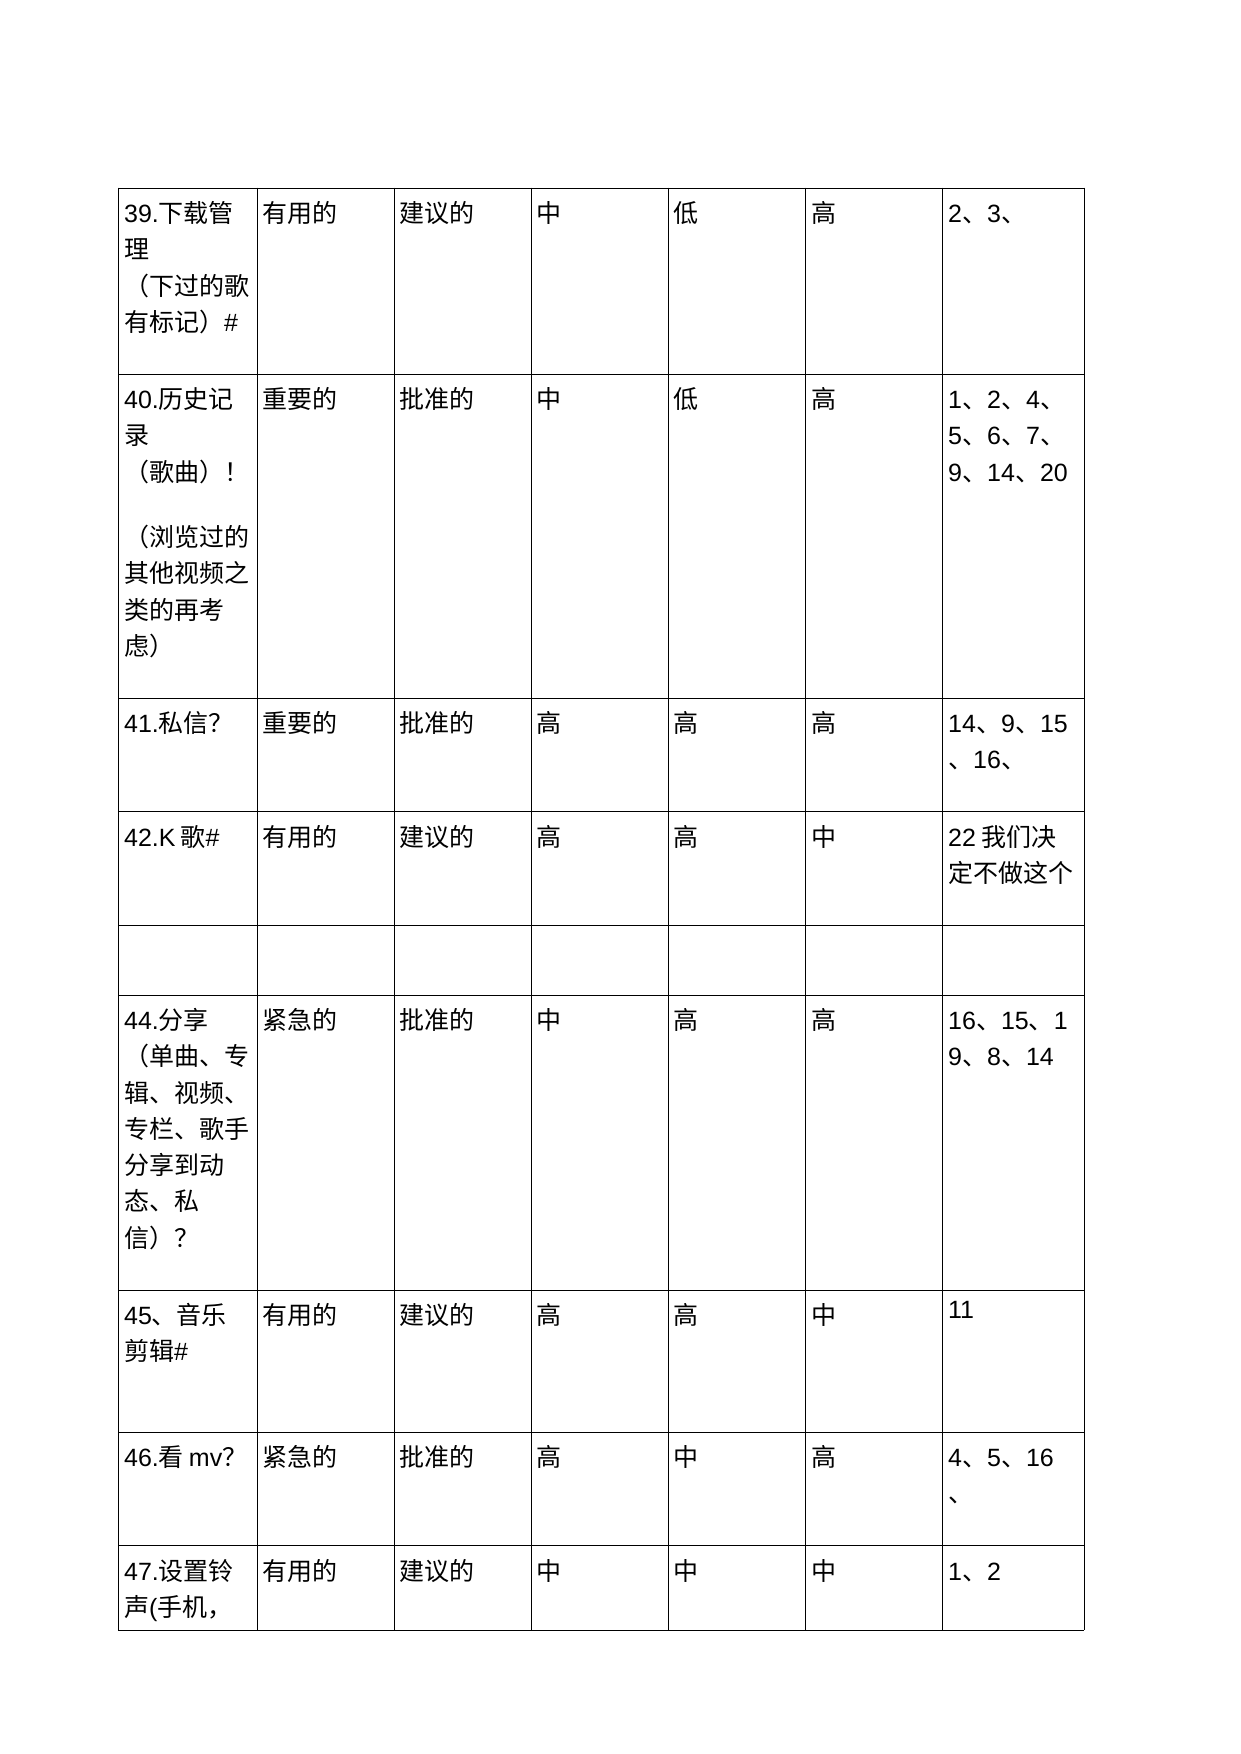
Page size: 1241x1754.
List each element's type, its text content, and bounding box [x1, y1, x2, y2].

table_cell 高 [669, 996, 805, 1289]
table_cell 重要的 [258, 375, 394, 698]
table_cell 2、3、 [943, 189, 1084, 374]
table_cell 高 [532, 812, 668, 925]
table_cell 重要的 [258, 699, 394, 811]
table_cell 1、2、4、5、6、7、9、14、20 [943, 375, 1084, 698]
table_cell 1、2 [943, 1546, 1084, 1629]
table_cell 有用的 [258, 189, 394, 374]
table_cell 高 [806, 996, 942, 1289]
table_cell 40.历史记录 （歌曲）！ （浏览过的其他视频之类的再考虑） [119, 375, 257, 698]
table_cell 建议的 [395, 1546, 531, 1629]
table_cell 批准的 [395, 996, 531, 1289]
table_cell 中 [806, 1546, 942, 1629]
table_cell 批准的 [395, 699, 531, 811]
table_cell 22我们决定不做这个 [943, 812, 1084, 925]
table_cell [532, 926, 668, 995]
table_cell 低 [669, 375, 805, 698]
table_cell [669, 926, 805, 995]
table_cell 高 [806, 1433, 942, 1545]
table_cell 44.分享 （单曲、专辑、视频、专栏、歌手分享到动态、私信）？ [119, 996, 257, 1289]
table_cell 中 [669, 1433, 805, 1545]
table_cell [119, 926, 257, 995]
table_cell 高 [806, 699, 942, 811]
table_cell 建议的 [395, 189, 531, 374]
table_cell 中 [532, 1546, 668, 1629]
table_cell 高 [669, 699, 805, 811]
table_cell 高 [669, 1291, 805, 1432]
table_cell 高 [669, 812, 805, 925]
table_cell 批准的 [395, 1433, 531, 1545]
table_cell 16、15、19、8、14 [943, 996, 1084, 1289]
table_cell 45、音乐剪辑# [119, 1291, 257, 1432]
table_cell 41.私信？ [119, 699, 257, 811]
table_cell 中 [806, 812, 942, 925]
table_cell 建议的 [395, 812, 531, 925]
table_cell 42.K歌# [119, 812, 257, 925]
table_cell 紧急的 [258, 1433, 394, 1545]
table_cell 47.设置铃声(手机， [119, 1546, 257, 1629]
table_cell 高 [806, 189, 942, 374]
table_cell 中 [532, 189, 668, 374]
table_cell 有用的 [258, 1291, 394, 1432]
table_cell 高 [532, 1291, 668, 1432]
table_cell [258, 926, 394, 995]
table_cell 中 [532, 375, 668, 698]
table_cell 低 [669, 189, 805, 374]
table_cell 46.看mv？ [119, 1433, 257, 1545]
table_cell 有用的 [258, 812, 394, 925]
table_cell 建议的 [395, 1291, 531, 1432]
table_cell 39.下载管理 （下过的歌有标记）# [119, 189, 257, 374]
table_cell [395, 926, 531, 995]
table_cell 中 [806, 1291, 942, 1432]
table_cell 高 [532, 699, 668, 811]
table_cell 批准的 [395, 375, 531, 698]
table_cell 11 [943, 1291, 1084, 1432]
table_cell 高 [806, 375, 942, 698]
table_cell [943, 926, 1084, 995]
table_cell 4、5、16、 [943, 1433, 1084, 1545]
table_cell [806, 926, 942, 995]
table_cell 高 [532, 1433, 668, 1545]
table_cell 紧急的 [258, 996, 394, 1289]
table_cell 中 [532, 996, 668, 1289]
table_cell 14、9、15、16、 [943, 699, 1084, 811]
table_cell 有用的 [258, 1546, 394, 1629]
table_cell 中 [669, 1546, 805, 1629]
